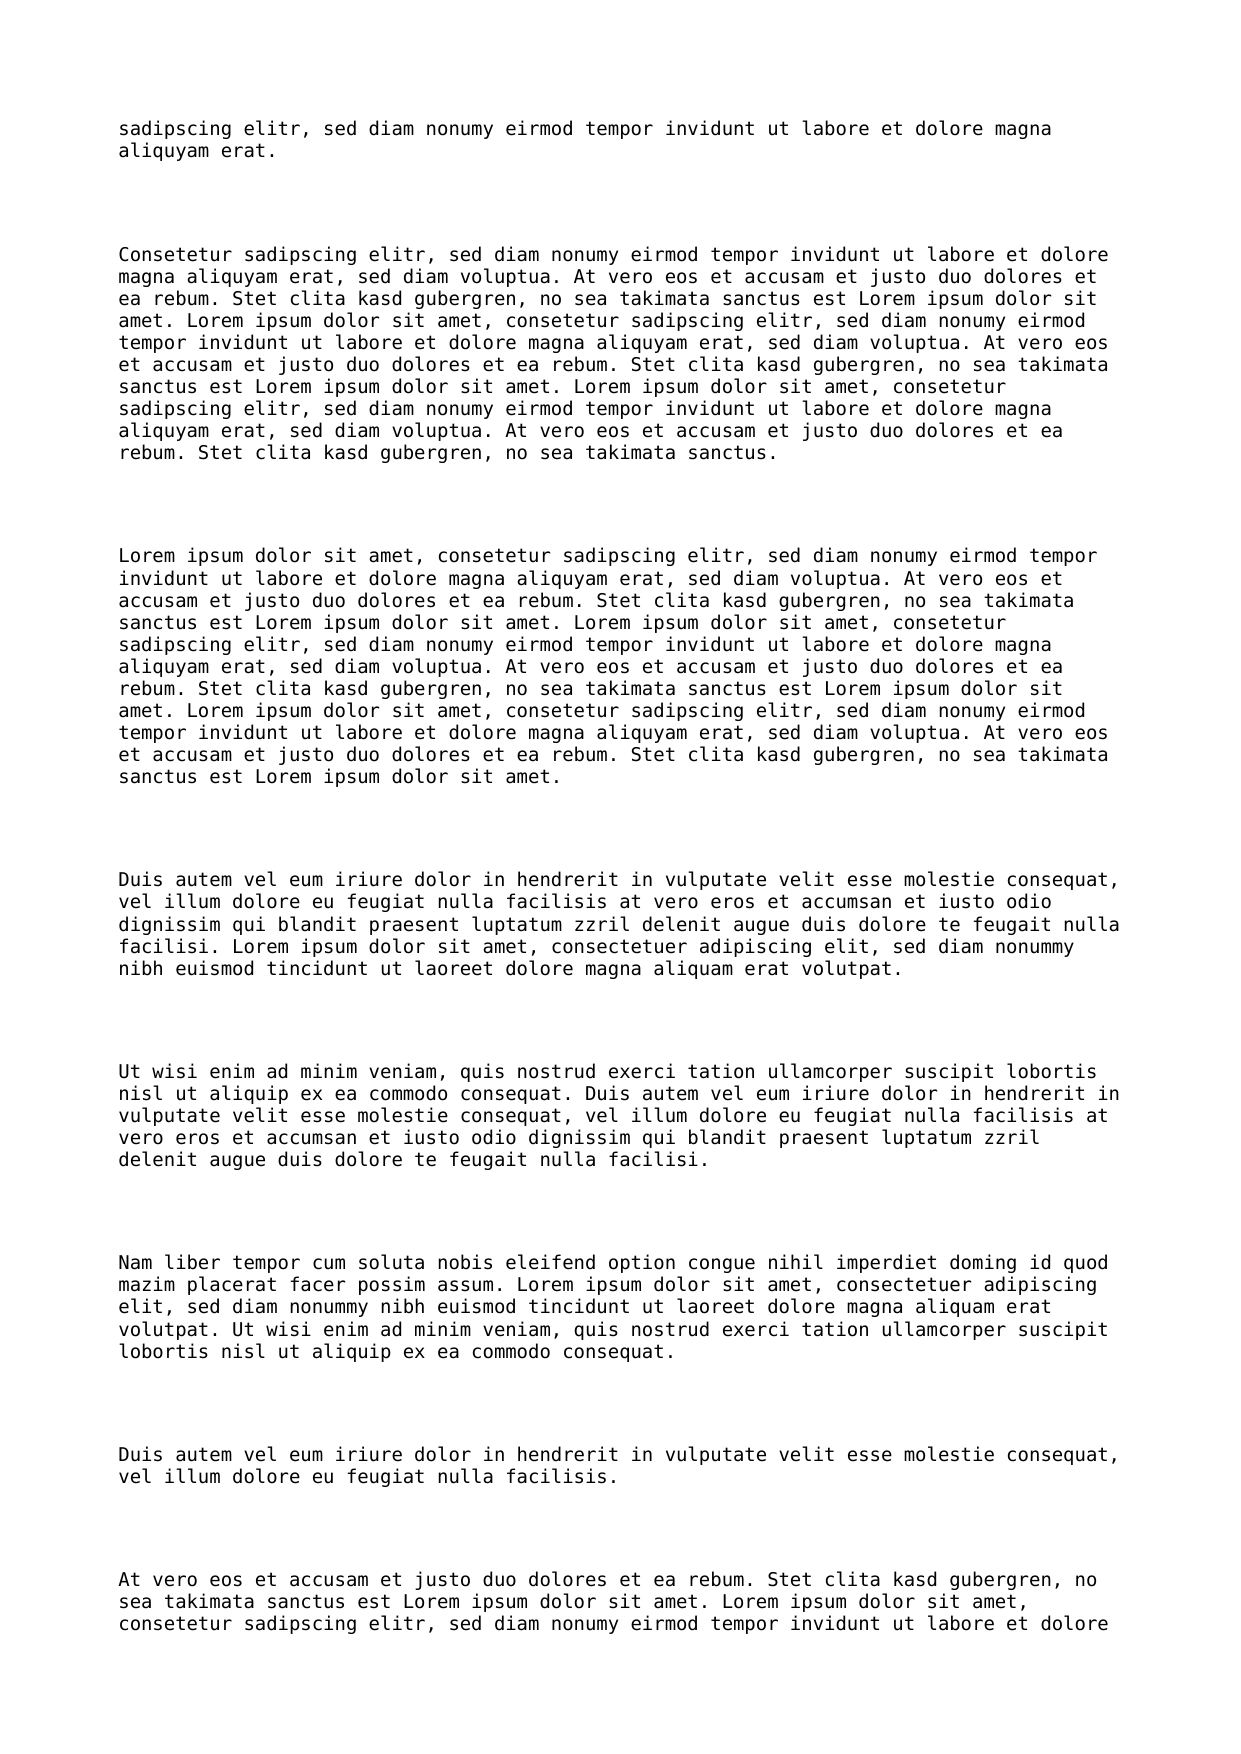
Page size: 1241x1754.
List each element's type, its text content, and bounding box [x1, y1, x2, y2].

text sadipscing elitr, sed diam nonumy eirmod tempor invidunt ut labore et dolore magna aliquyam erat. [118, 118, 1122, 162]
text Duis autem vel eum iriure dolor in hendrerit in vulputate velit esse molestie consequat, vel illum dolore eu feugiat nulla facilisis. [118, 1443, 1122, 1488]
text Ut wisi enim ad minim veniam, quis nostrud exerci tation ullamcorper suscipit lobortis nisl ut aliquip ex ea commodo consequat. Duis autem vel eum iriure dolor in hendrerit in vulputate velit esse molestie consequat, vel illum dolore eu feugiat nulla facilisis at vero eros et accumsan et iusto odio dignissim qui blandit praesent luptatum zzril delenit augue duis dolore te feugait nulla facilisi. [118, 1061, 1122, 1171]
text Duis autem vel eum iriure dolor in hendrerit in vulputate velit esse molestie consequat, vel illum dolore eu feugiat nulla facilisis at vero eros et accumsan et iusto odio dignissim qui blandit praesent luptatum zzril delenit augue duis dolore te feugait nulla facilisi. Lorem ipsum dolor sit amet, consectetuer adipiscing elit, sed diam nonummy nibh euismod tincidunt ut laoreet dolore magna aliquam erat volutpat. [118, 869, 1122, 979]
text Consetetur sadipscing elitr, sed diam nonumy eirmod tempor invidunt ut labore et dolore magna aliquyam erat, sed diam voluptua. At vero eos et accusam et justo duo dolores et ea rebum. Stet clita kasd gubergren, no sea takimata sanctus est Lorem ipsum dolor sit amet. Lorem ipsum dolor sit amet, consetetur sadipscing elitr, sed diam nonumy eirmod tempor invidunt ut labore et dolore magna aliquyam erat, sed diam voluptua. At vero eos et accusam et justo duo dolores et ea rebum. Stet clita kasd gubergren, no sea takimata sanctus est Lorem ipsum dolor sit amet. Lorem ipsum dolor sit amet, consetetur sadipscing elitr, sed diam nonumy eirmod tempor invidunt ut labore et dolore magna aliquyam erat, sed diam voluptua. At vero eos et accusam et justo duo dolores et ea rebum. Stet clita kasd gubergren, no sea takimata sanctus. [118, 243, 1122, 464]
text Lorem ipsum dolor sit amet, consetetur sadipscing elitr, sed diam nonumy eirmod tempor invidunt ut labore et dolore magna aliquyam erat, sed diam voluptua. At vero eos et accusam et justo duo dolores et ea rebum. Stet clita kasd gubergren, no sea takimata sanctus est Lorem ipsum dolor sit amet. Lorem ipsum dolor sit amet, consetetur sadipscing elitr, sed diam nonumy eirmod tempor invidunt ut labore et dolore magna aliquyam erat, sed diam voluptua. At vero eos et accusam et justo duo dolores et ea rebum. Stet clita kasd gubergren, no sea takimata sanctus est Lorem ipsum dolor sit amet. Lorem ipsum dolor sit amet, consetetur sadipscing elitr, sed diam nonumy eirmod tempor invidunt ut labore et dolore magna aliquyam erat, sed diam voluptua. At vero eos et accusam et justo duo dolores et ea rebum. Stet clita kasd gubergren, no sea takimata sanctus est Lorem ipsum dolor sit amet. [118, 545, 1122, 788]
text Nam liber tempor cum soluta nobis eleifend option congue nihil imperdiet doming id quod mazim placerat facer possim assum. Lorem ipsum dolor sit amet, consectetuer adipiscing elit, sed diam nonummy nibh euismod tincidunt ut laoreet dolore magna aliquam erat volutpat. Ut wisi enim ad minim veniam, quis nostrud exerci tation ullamcorper suscipit lobortis nisl ut aliquip ex ea commodo consequat. [118, 1252, 1122, 1362]
text At vero eos et accusam et justo duo dolores et ea rebum. Stet clita kasd gubergren, no sea takimata sanctus est Lorem ipsum dolor sit amet. Lorem ipsum dolor sit amet, consetetur sadipscing elitr, sed diam nonumy eirmod tempor invidunt ut labore et dolore [118, 1569, 1122, 1635]
